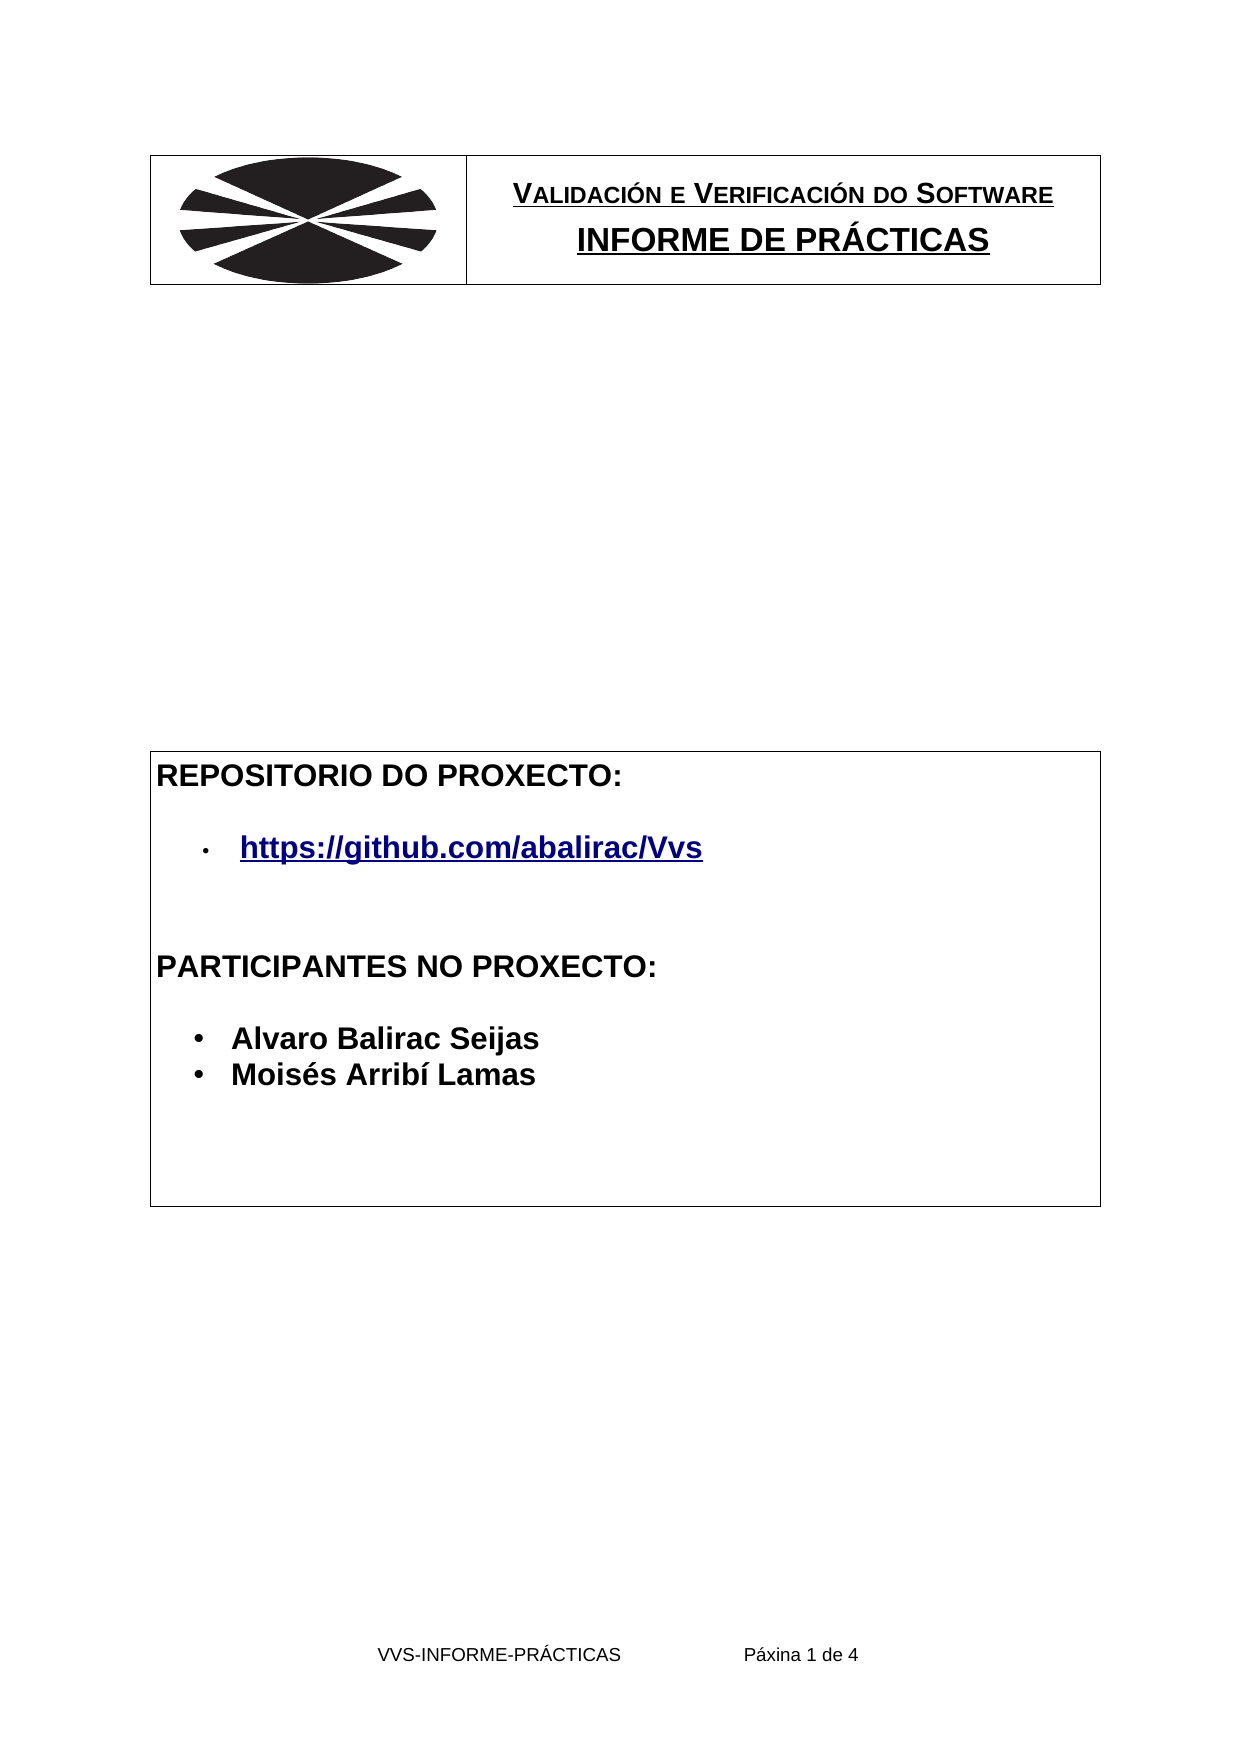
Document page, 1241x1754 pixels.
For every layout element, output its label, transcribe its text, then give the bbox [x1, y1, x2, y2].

table_cell PARTICIPANTES NO PROXECTO: Alvaro Balirac Seijas Moisés Arribí Lamas [151, 943, 1100, 1206]
picture [176, 155, 440, 287]
table_header REPOSITORIO DO PROXECTO: https://github.com/abalirac/Vvs [151, 752, 1100, 943]
